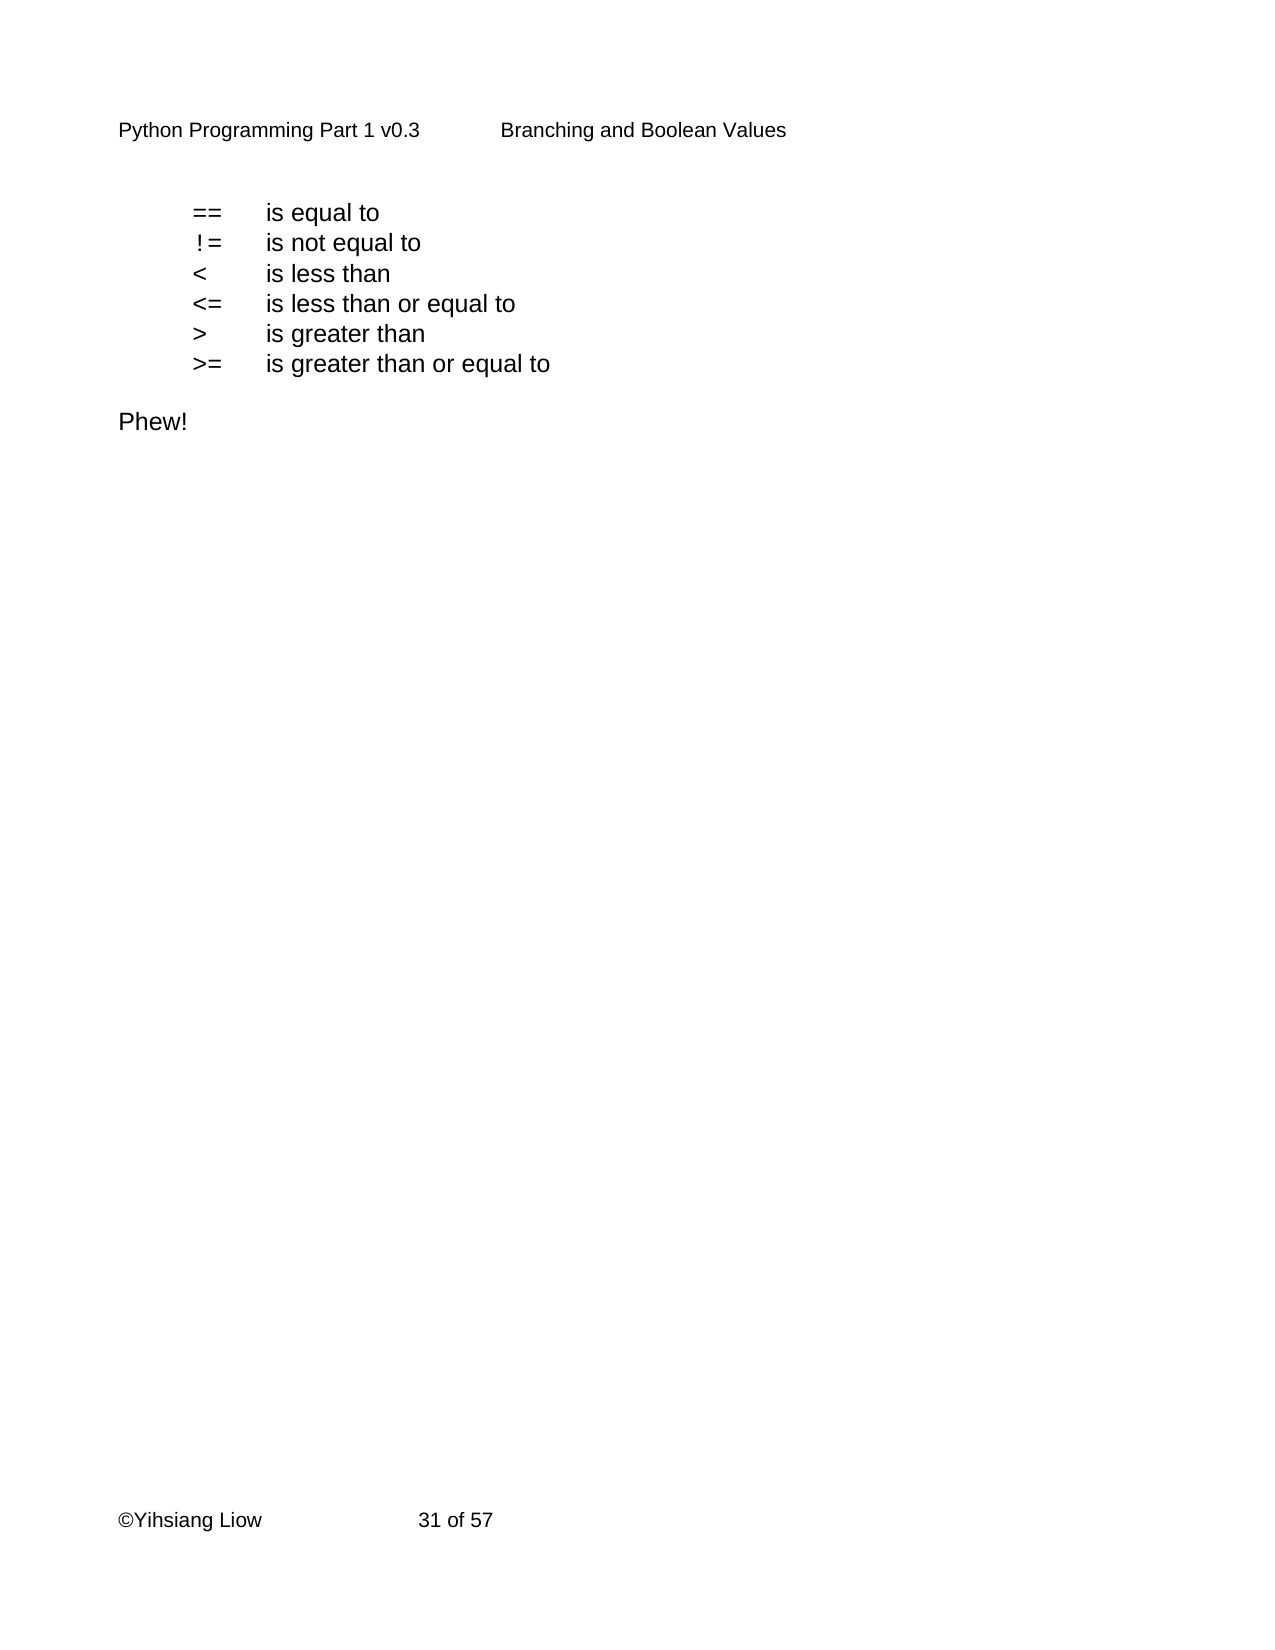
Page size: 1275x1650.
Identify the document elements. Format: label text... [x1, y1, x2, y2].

text <= is less than or equal to [118, 289, 793, 319]
text Phew! [118, 408, 793, 436]
text > is greater than [118, 319, 793, 350]
text < is less than [118, 259, 793, 289]
text == is equal to [118, 199, 793, 229]
text >= is greater than or equal to [118, 350, 793, 380]
text != is not equal to [118, 229, 793, 259]
